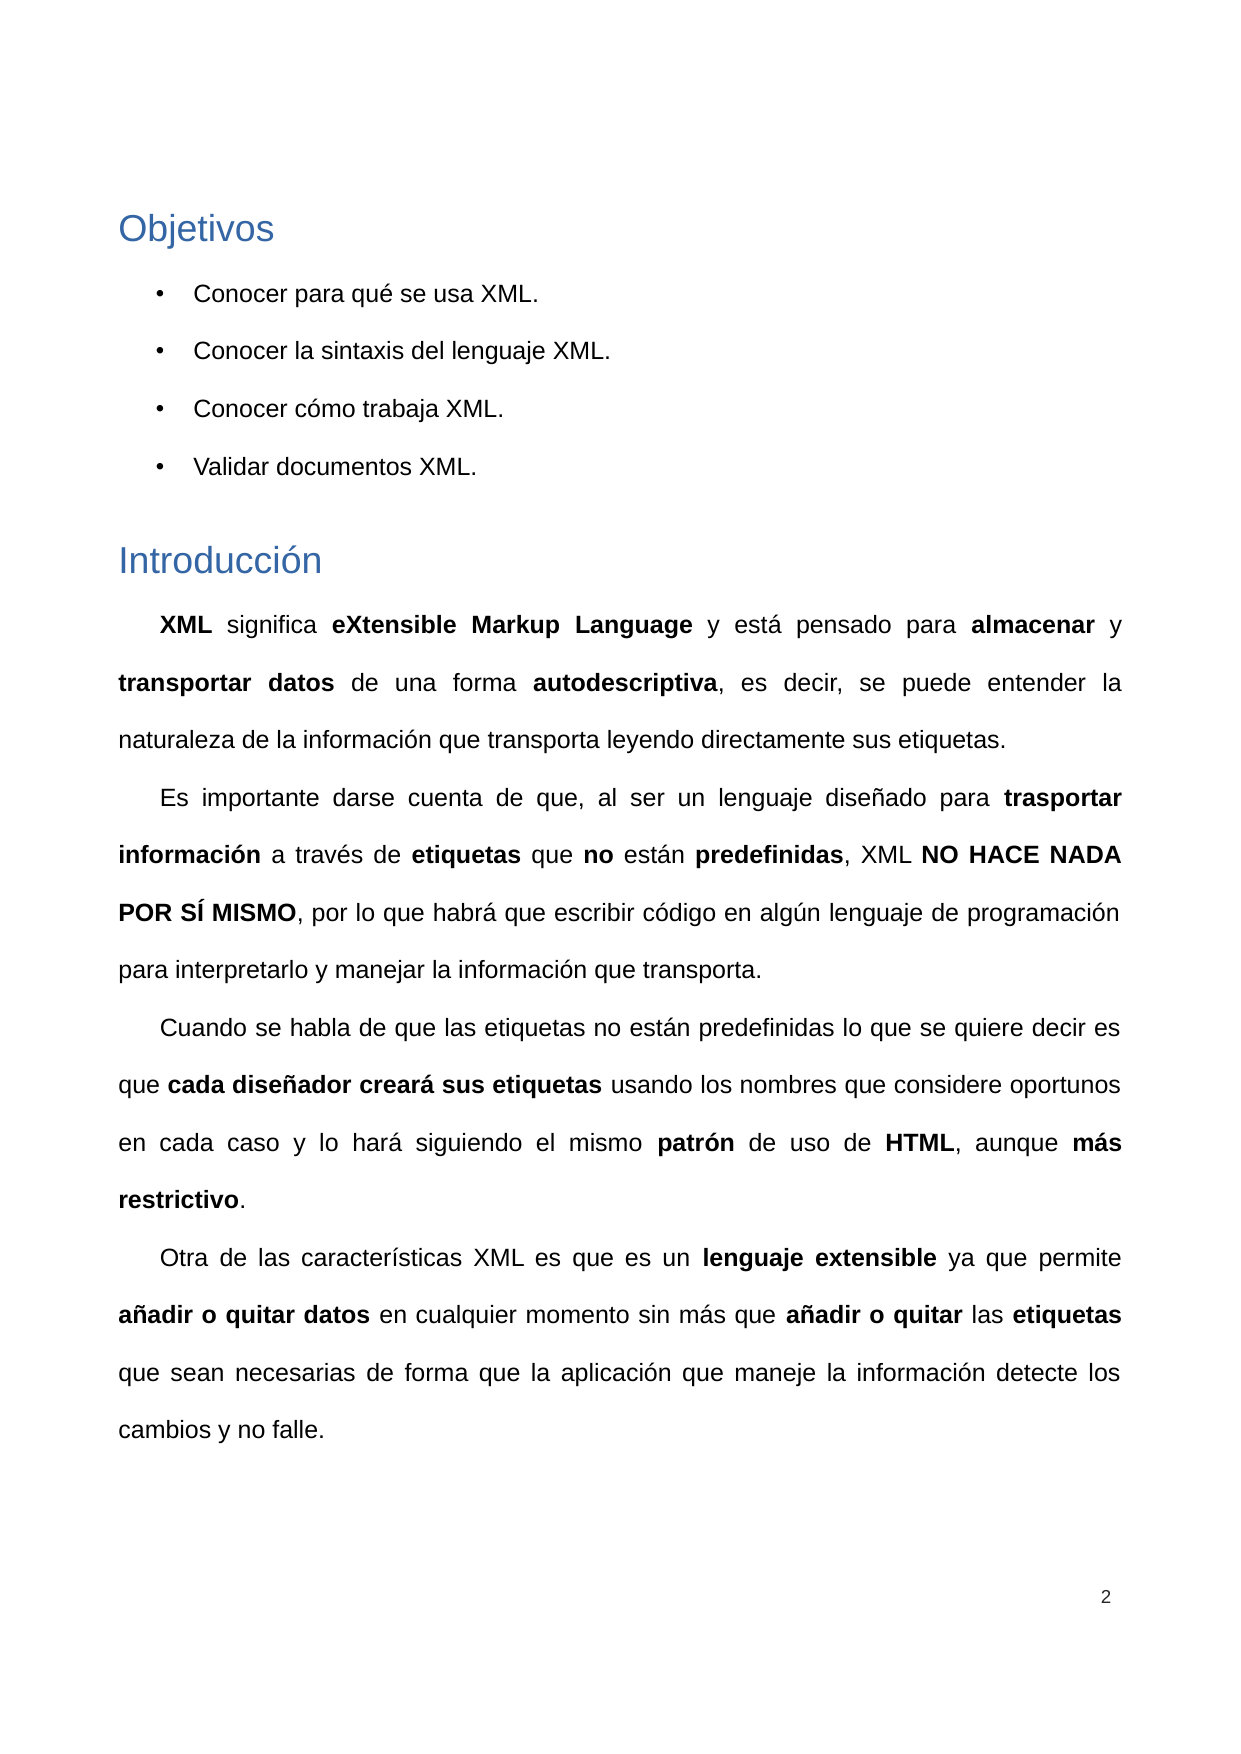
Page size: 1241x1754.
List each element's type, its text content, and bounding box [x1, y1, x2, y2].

list Conocer para qué se usa XML. [156, 278, 1122, 307]
text XML significa eXtensible Markup Language y está pensado para almacenar y transportar datos de una forma autodescriptiva, es decir, se puede entender la naturaleza de la información que transporta leyendo directamente sus etiquetas. [118, 610, 1122, 754]
text Objetivos [118, 207, 1122, 250]
text Cuando se habla de que las etiquetas no están predefinidas lo que se quiere decir es que cada diseñador creará sus etiquetas usando los nombres que considere oportunos en cada caso y lo hará siguiendo el mismo patrón de uso de HTML, aunque más restrictivo. [118, 1012, 1122, 1214]
text Es importante darse cuenta de que, al ser un lenguaje diseñado para trasportar información a través de etiquetas que no están predefinidas, XML NO HACE NADA POR SÍ MISMO, por lo que habrá que escribir código en algún lenguaje de programación para interpretarlo y manejar la información que transporta. [118, 782, 1122, 984]
text Introducción [118, 538, 1122, 581]
list Conocer la sintaxis del lenguaje XML. [156, 336, 1122, 365]
text Otra de las características XML es que es un lenguaje extensible ya que permite añadir o quitar datos en cualquier momento sin más que añadir o quitar las etiquetas que sean necesarias de forma que la aplicación que maneje la información detecte los cambios y no falle. [118, 1242, 1122, 1444]
list Conocer cómo trabaja XML. [156, 394, 1122, 423]
list Validar documentos XML. [156, 452, 1122, 481]
